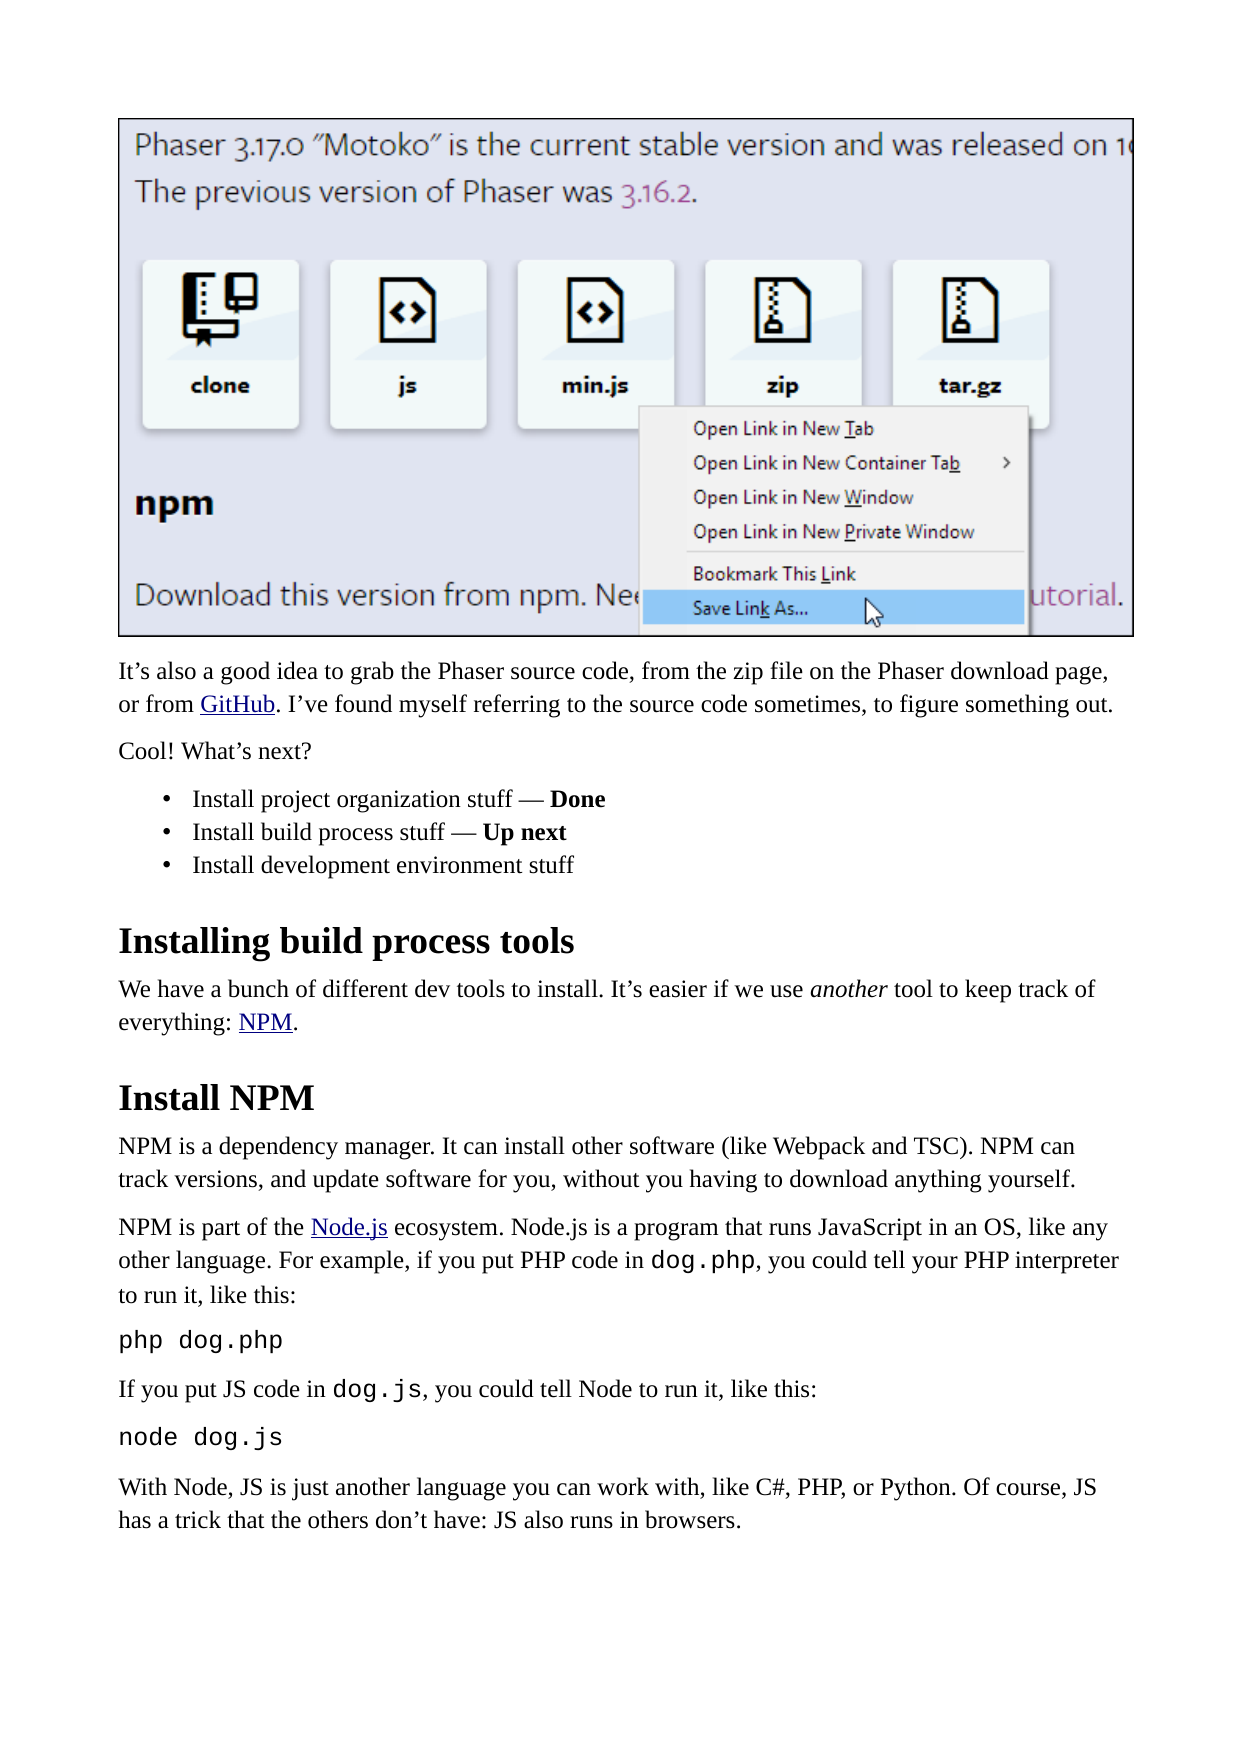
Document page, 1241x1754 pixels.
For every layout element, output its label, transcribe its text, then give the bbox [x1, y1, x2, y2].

text It’s also a good idea to grab the Phaser source code, from the zip file on the Phaser download page, or from GitHub. I’ve found myself referring to the source code sometimes, to figure something out. [118, 656, 1122, 717]
text If you put JS code in dog.js, you could tell Node to run it, like this: [118, 1374, 1122, 1405]
text We have a bunch of different dev tools to install. It’s easier if we use another tool to keep track of everything: NPM. [118, 974, 1122, 1036]
text node dog.js [118, 1424, 1122, 1453]
text php dog.php [118, 1327, 1122, 1356]
text NPM is part of the Node.js ecosystem. Node.js is a program that runs JavaScript in an OS, like any other language. For example, if you put PHP code in dog.php, you could tell your PHP interpreter to run it, like this: [118, 1212, 1122, 1309]
subtitle Installing build process tools [118, 918, 1122, 962]
picture [118, 118, 1134, 637]
text Cool! What’s next? [118, 736, 1122, 765]
list Install development environment stuff [162, 850, 1122, 879]
text With Node, JS is just another language you can work with, like C#, PHP, or Python. Of course, JS has a trick that the others don’t have: JS also runs in browsers. [118, 1472, 1122, 1533]
subtitle Install NPM [118, 1076, 1122, 1119]
list Install project organization stuff — Done [162, 784, 1122, 813]
list Install build process stuff — Up next [162, 817, 1122, 846]
text NPM is a dependency manager. It can install other software (like Webpack and TSC). NPM can track versions, and update software for you, without you having to download anything yourself. [118, 1131, 1122, 1193]
